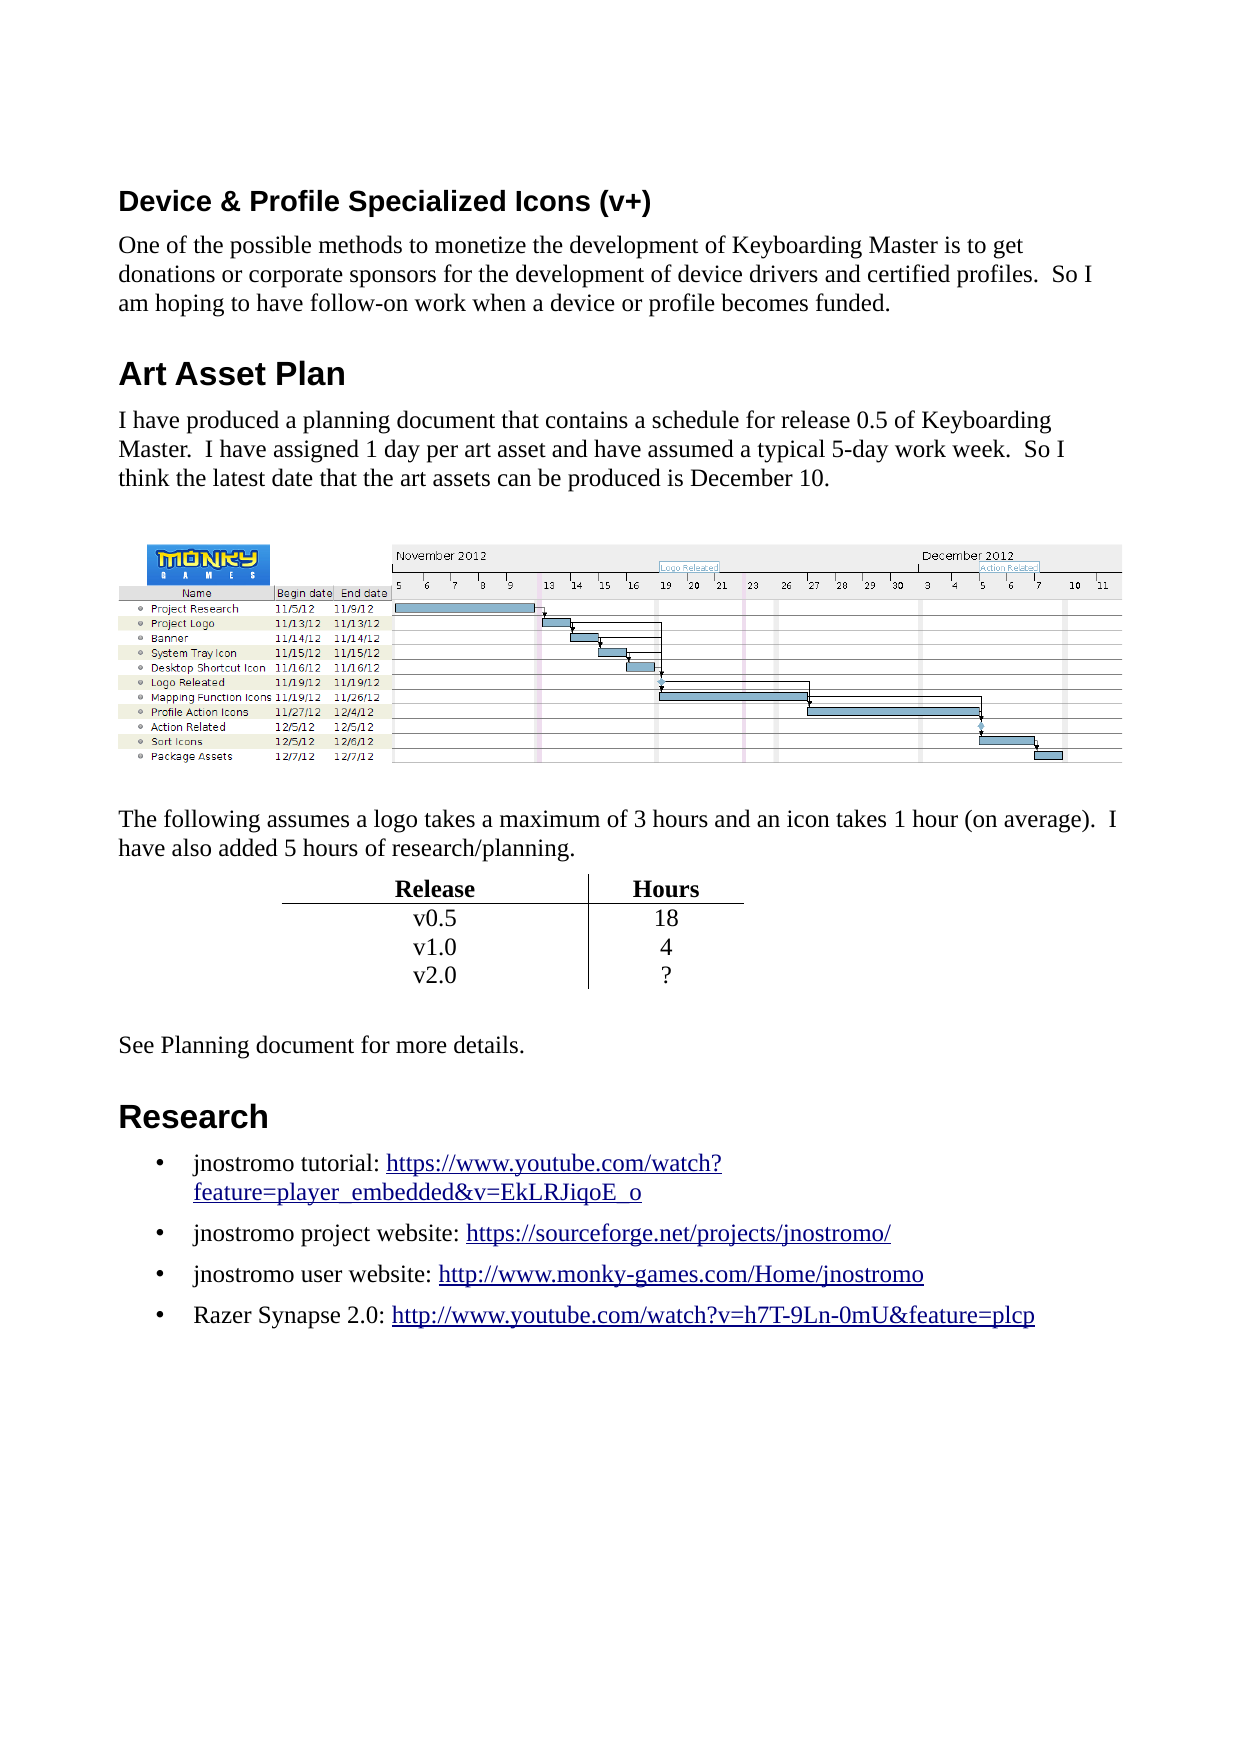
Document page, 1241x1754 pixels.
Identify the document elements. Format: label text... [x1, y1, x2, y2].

table_header Hours [589, 874, 744, 903]
text I have produced a planning document that contains a schedule for release 0.5 of Keyboarding Master. I have assigned 1 day per art asset and have assumed a typical 5-day work week. So I think the latest date that the art assets can be produced is December 10. [118, 405, 1122, 492]
subtitle Art Asset Plan [118, 354, 1122, 393]
table_cell v0.5 [282, 904, 588, 932]
text The following assumes a logo takes a maximum of 3 hours and an icon takes 1 hour (on average). I have also added 5 hours of research/planning. [118, 804, 1122, 862]
list jnostromo user website: http://www.monky-games.com/Home/jnostromo [156, 1259, 1122, 1288]
text One of the possible methods to monetize the development of Keyboarding Master is to get donations or corporate sponsors for the development of device drivers and certified profiles. So I am hoping to have follow-on work when a device or profile becomes funded. [118, 230, 1122, 317]
picture [118, 504, 1123, 763]
table_cell 18 [589, 904, 744, 932]
list Razer Synapse 2.0: http://www.youtube.com/watch?v=h7T-9Ln-0mU&feature=plcp [156, 1300, 1122, 1329]
subtitle Research [118, 1097, 1122, 1135]
list jnostromo tutorial: https://www.youtube.com/watch?feature=player_embedded&v=EkLRJiqoE_o [156, 1148, 1122, 1205]
subtitle Device & Profile Specialized Icons (v+) [118, 184, 1122, 218]
table_cell v1.0 [282, 932, 588, 961]
table_cell ? [589, 961, 744, 989]
text See Planning document for more details. [118, 1031, 1122, 1059]
table_header Release [282, 874, 588, 903]
list jnostromo project website: https://sourceforge.net/projects/jnostromo/ [156, 1218, 1122, 1247]
table_cell v2.0 [282, 961, 588, 989]
table_cell 4 [589, 932, 744, 961]
